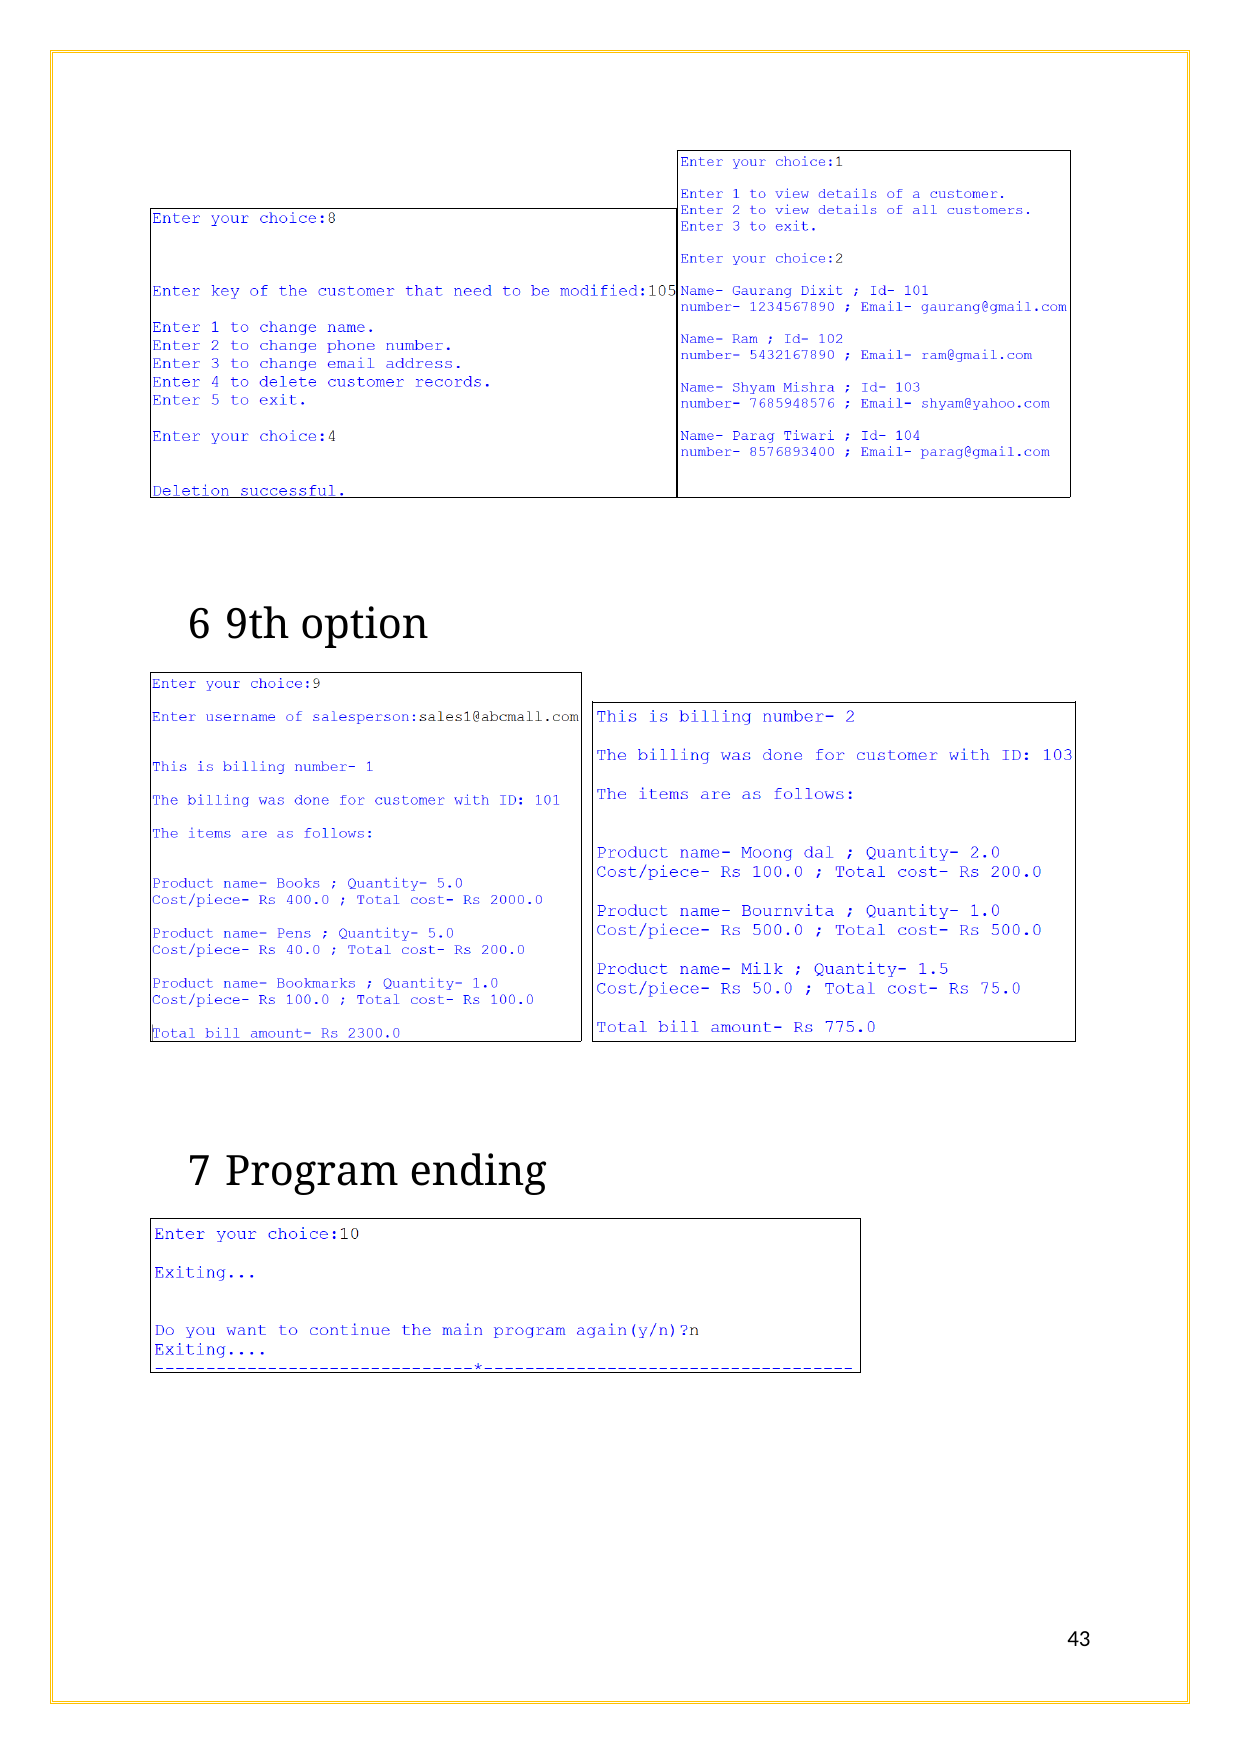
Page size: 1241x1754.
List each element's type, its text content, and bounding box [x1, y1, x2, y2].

list Program ending [187, 1140, 1090, 1197]
picture [151, 673, 581, 1041]
picture [151, 1219, 860, 1372]
picture [151, 209, 676, 497]
picture [678, 151, 1070, 497]
picture [593, 703, 1075, 1041]
list 9th option [187, 594, 1090, 651]
